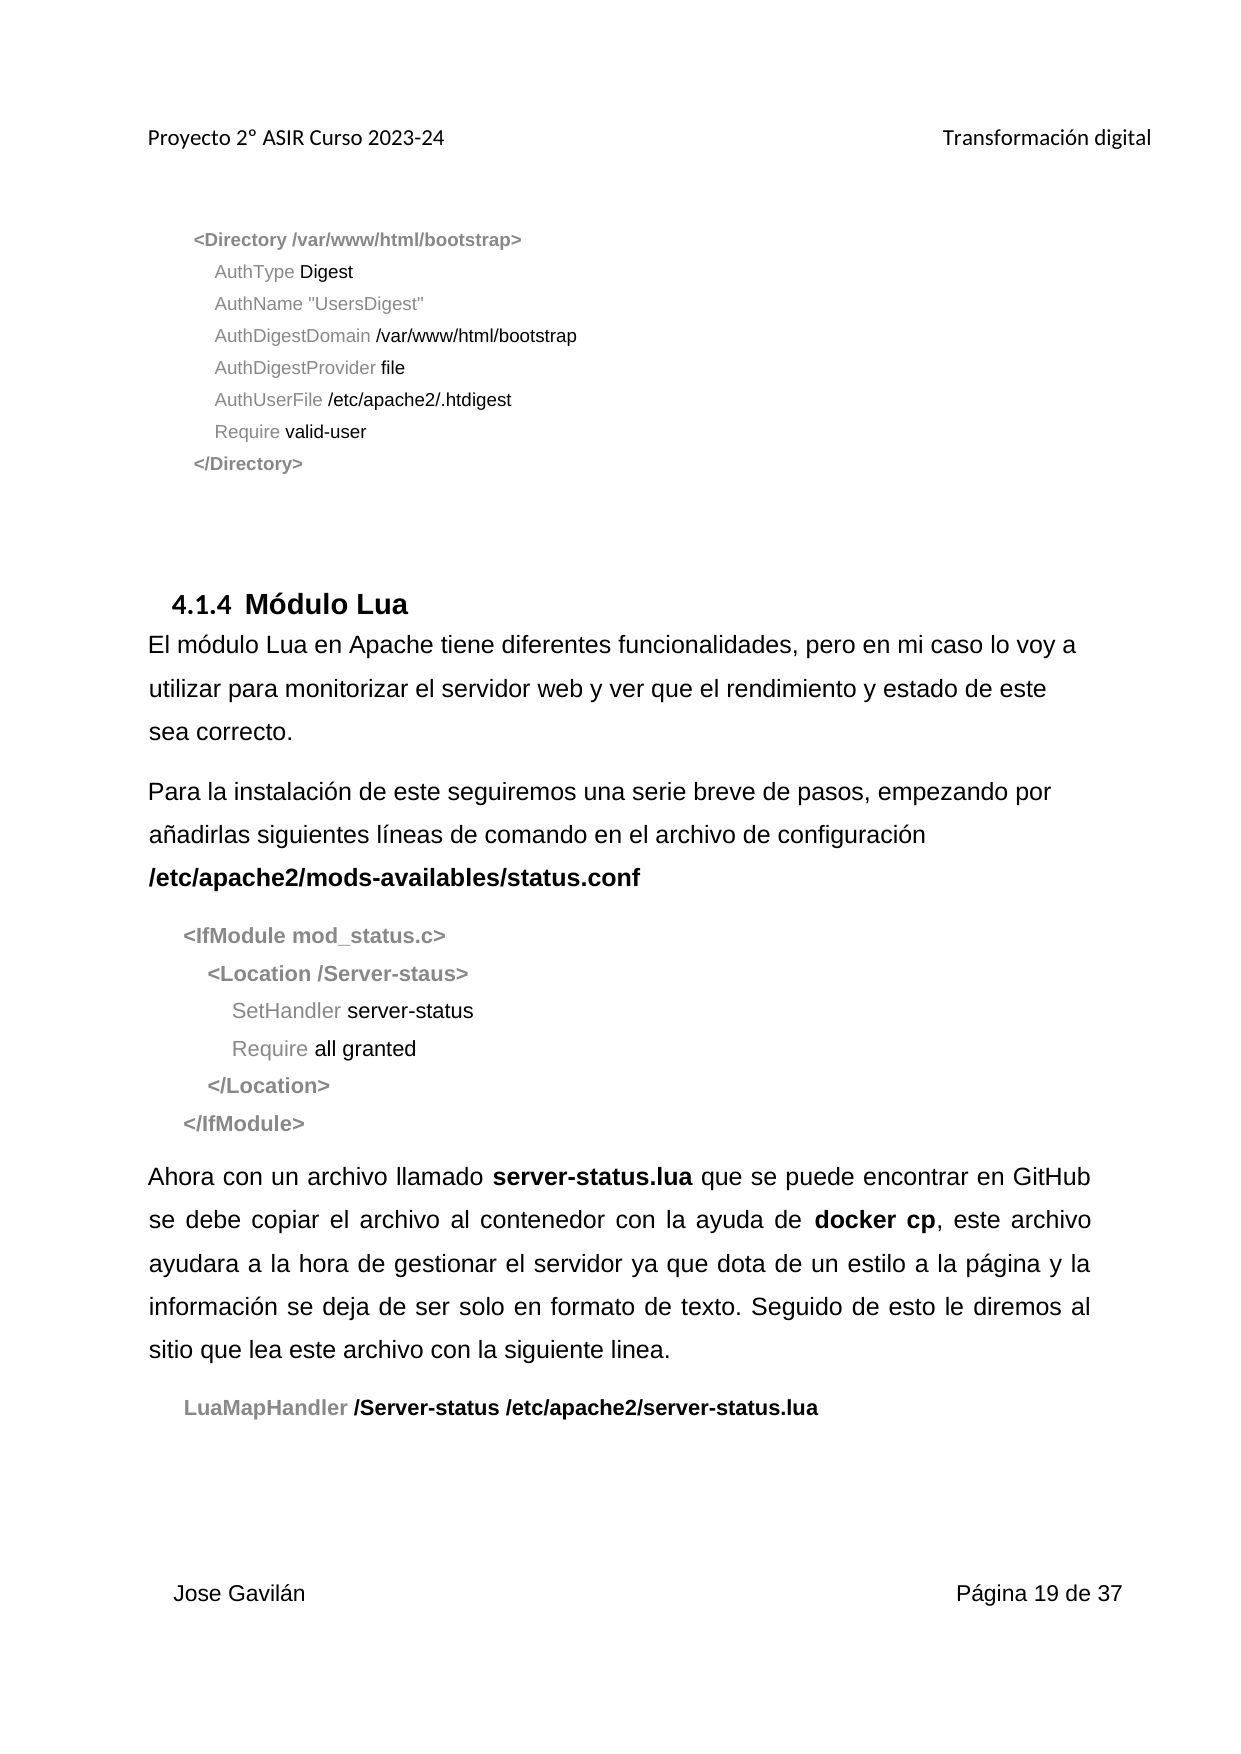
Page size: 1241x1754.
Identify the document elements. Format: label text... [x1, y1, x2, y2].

text </Directory> [173, 453, 1093, 474]
subtitle Módulo Lua [172, 586, 1093, 622]
text SetHandler server-status [183, 998, 1093, 1023]
subtitle LuaMapHandler /Server-status /etc/apache2/server-status.lua [183, 1395, 1093, 1420]
text AuthUserFile /etc/apache2/.htdigest [173, 389, 1093, 410]
text <Location /Server-staus> [183, 961, 1093, 986]
text El módulo Lua en Apache tiene diferentes funcionalidades, pero en mi caso lo voy a utilizar para monitorizar el servidor web y ver que el rendimiento y estado de este sea correcto. [148, 630, 1092, 746]
text Require all granted [183, 1036, 1093, 1061]
text Require valid-user [173, 421, 1093, 442]
text </IfModule> [183, 1111, 1093, 1136]
text Ahora con un archivo llamado server-status.lua que se puede encontrar en GitHub se debe copiar el archivo al contenedor con la ayuda de docker cp, este archivo ayudara a la hora de gestionar el servidor ya que dota de un estilo a la página y la información se deja de ser solo en formato de texto. Seguido de esto le diremos al sitio que lea este archivo con la siguiente linea. [148, 1162, 1092, 1364]
text AuthType Digest [173, 261, 1093, 282]
text AuthName "UsersDigest" [173, 293, 1093, 314]
text <Directory /var/www/html/bootstrap> [173, 229, 1093, 250]
text <IfModule mod_status.c> [183, 923, 1093, 948]
text AuthDigestDomain /var/www/html/bootstrap [173, 325, 1093, 346]
text Para la instalación de este seguiremos una serie breve de pasos, empezando por añadirlas siguientes líneas de comando en el archivo de configuración /etc/apache2/mods-availables/status.conf [148, 777, 1092, 892]
text AuthDigestProvider file [173, 357, 1093, 378]
text </Location> [183, 1073, 1093, 1098]
